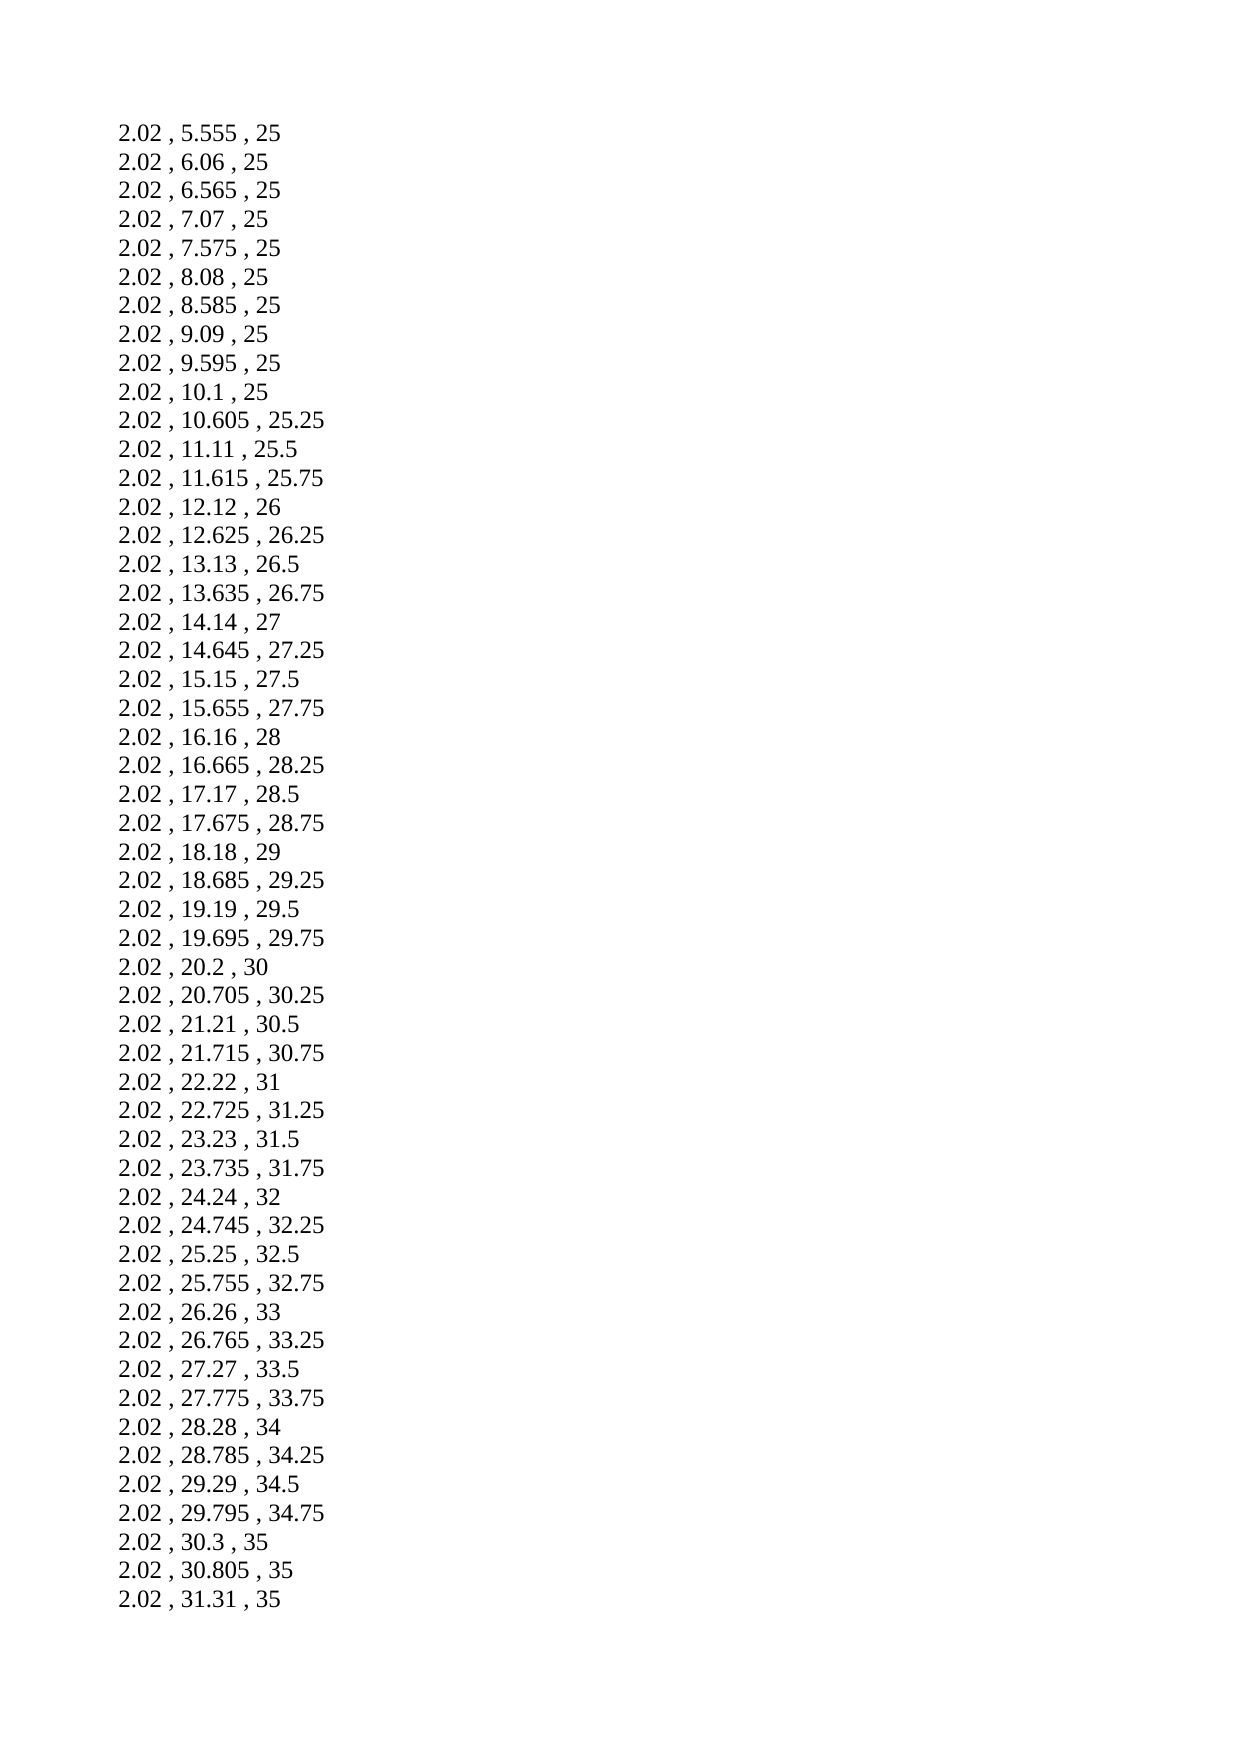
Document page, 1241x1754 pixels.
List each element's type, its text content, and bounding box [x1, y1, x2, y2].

text 2.02 , 10.605 , 25.25 [118, 406, 1122, 434]
text 2.02 , 5.555 , 25 [118, 118, 1122, 147]
text 2.02 , 7.575 , 25 [118, 233, 1122, 262]
text 2.02 , 29.795 , 34.75 [118, 1498, 1122, 1527]
text 2.02 , 6.565 , 25 [118, 176, 1122, 204]
text 2.02 , 13.635 , 26.75 [118, 578, 1122, 607]
text 2.02 , 8.585 , 25 [118, 291, 1122, 319]
text 2.02 , 21.715 , 30.75 [118, 1038, 1122, 1067]
text 2.02 , 6.06 , 25 [118, 147, 1122, 176]
text 2.02 , 8.08 , 25 [118, 262, 1122, 291]
text 2.02 , 11.11 , 25.5 [118, 434, 1122, 463]
text 2.02 , 9.09 , 25 [118, 319, 1122, 348]
text 2.02 , 9.595 , 25 [118, 348, 1122, 377]
text 2.02 , 28.28 , 34 [118, 1412, 1122, 1441]
text 2.02 , 23.735 , 31.75 [118, 1153, 1122, 1182]
text 2.02 , 18.18 , 29 [118, 837, 1122, 866]
text 2.02 , 17.17 , 28.5 [118, 779, 1122, 808]
text 2.02 , 13.13 , 26.5 [118, 549, 1122, 578]
text 2.02 , 24.24 , 32 [118, 1182, 1122, 1211]
text 2.02 , 12.12 , 26 [118, 492, 1122, 521]
text 2.02 , 27.27 , 33.5 [118, 1354, 1122, 1383]
text 2.02 , 23.23 , 31.5 [118, 1124, 1122, 1153]
text 2.02 , 25.755 , 32.75 [118, 1268, 1122, 1297]
text 2.02 , 29.29 , 34.5 [118, 1469, 1122, 1498]
text 2.02 , 26.26 , 33 [118, 1297, 1122, 1326]
text 2.02 , 10.1 , 25 [118, 377, 1122, 406]
text 2.02 , 19.695 , 29.75 [118, 923, 1122, 952]
text 2.02 , 20.705 , 30.25 [118, 981, 1122, 1009]
text 2.02 , 11.615 , 25.75 [118, 463, 1122, 492]
text 2.02 , 30.3 , 35 [118, 1527, 1122, 1556]
text 2.02 , 16.16 , 28 [118, 722, 1122, 751]
text 2.02 , 17.675 , 28.75 [118, 808, 1122, 837]
text 2.02 , 30.805 , 35 [118, 1556, 1122, 1584]
text 2.02 , 25.25 , 32.5 [118, 1239, 1122, 1268]
text 2.02 , 7.07 , 25 [118, 204, 1122, 233]
text 2.02 , 22.22 , 31 [118, 1067, 1122, 1096]
text 2.02 , 16.665 , 28.25 [118, 751, 1122, 779]
text 2.02 , 15.655 , 27.75 [118, 693, 1122, 722]
text 2.02 , 21.21 , 30.5 [118, 1009, 1122, 1038]
text 2.02 , 19.19 , 29.5 [118, 894, 1122, 923]
text 2.02 , 27.775 , 33.75 [118, 1383, 1122, 1412]
text 2.02 , 28.785 , 34.25 [118, 1441, 1122, 1469]
text 2.02 , 26.765 , 33.25 [118, 1326, 1122, 1354]
text 2.02 , 14.645 , 27.25 [118, 636, 1122, 664]
text 2.02 , 22.725 , 31.25 [118, 1096, 1122, 1124]
text 2.02 , 14.14 , 27 [118, 607, 1122, 636]
text 2.02 , 20.2 , 30 [118, 952, 1122, 981]
text 2.02 , 18.685 , 29.25 [118, 866, 1122, 894]
text 2.02 , 15.15 , 27.5 [118, 664, 1122, 693]
text 2.02 , 24.745 , 32.25 [118, 1211, 1122, 1239]
text 2.02 , 31.31 , 35 [118, 1584, 1122, 1613]
text 2.02 , 12.625 , 26.25 [118, 521, 1122, 549]
